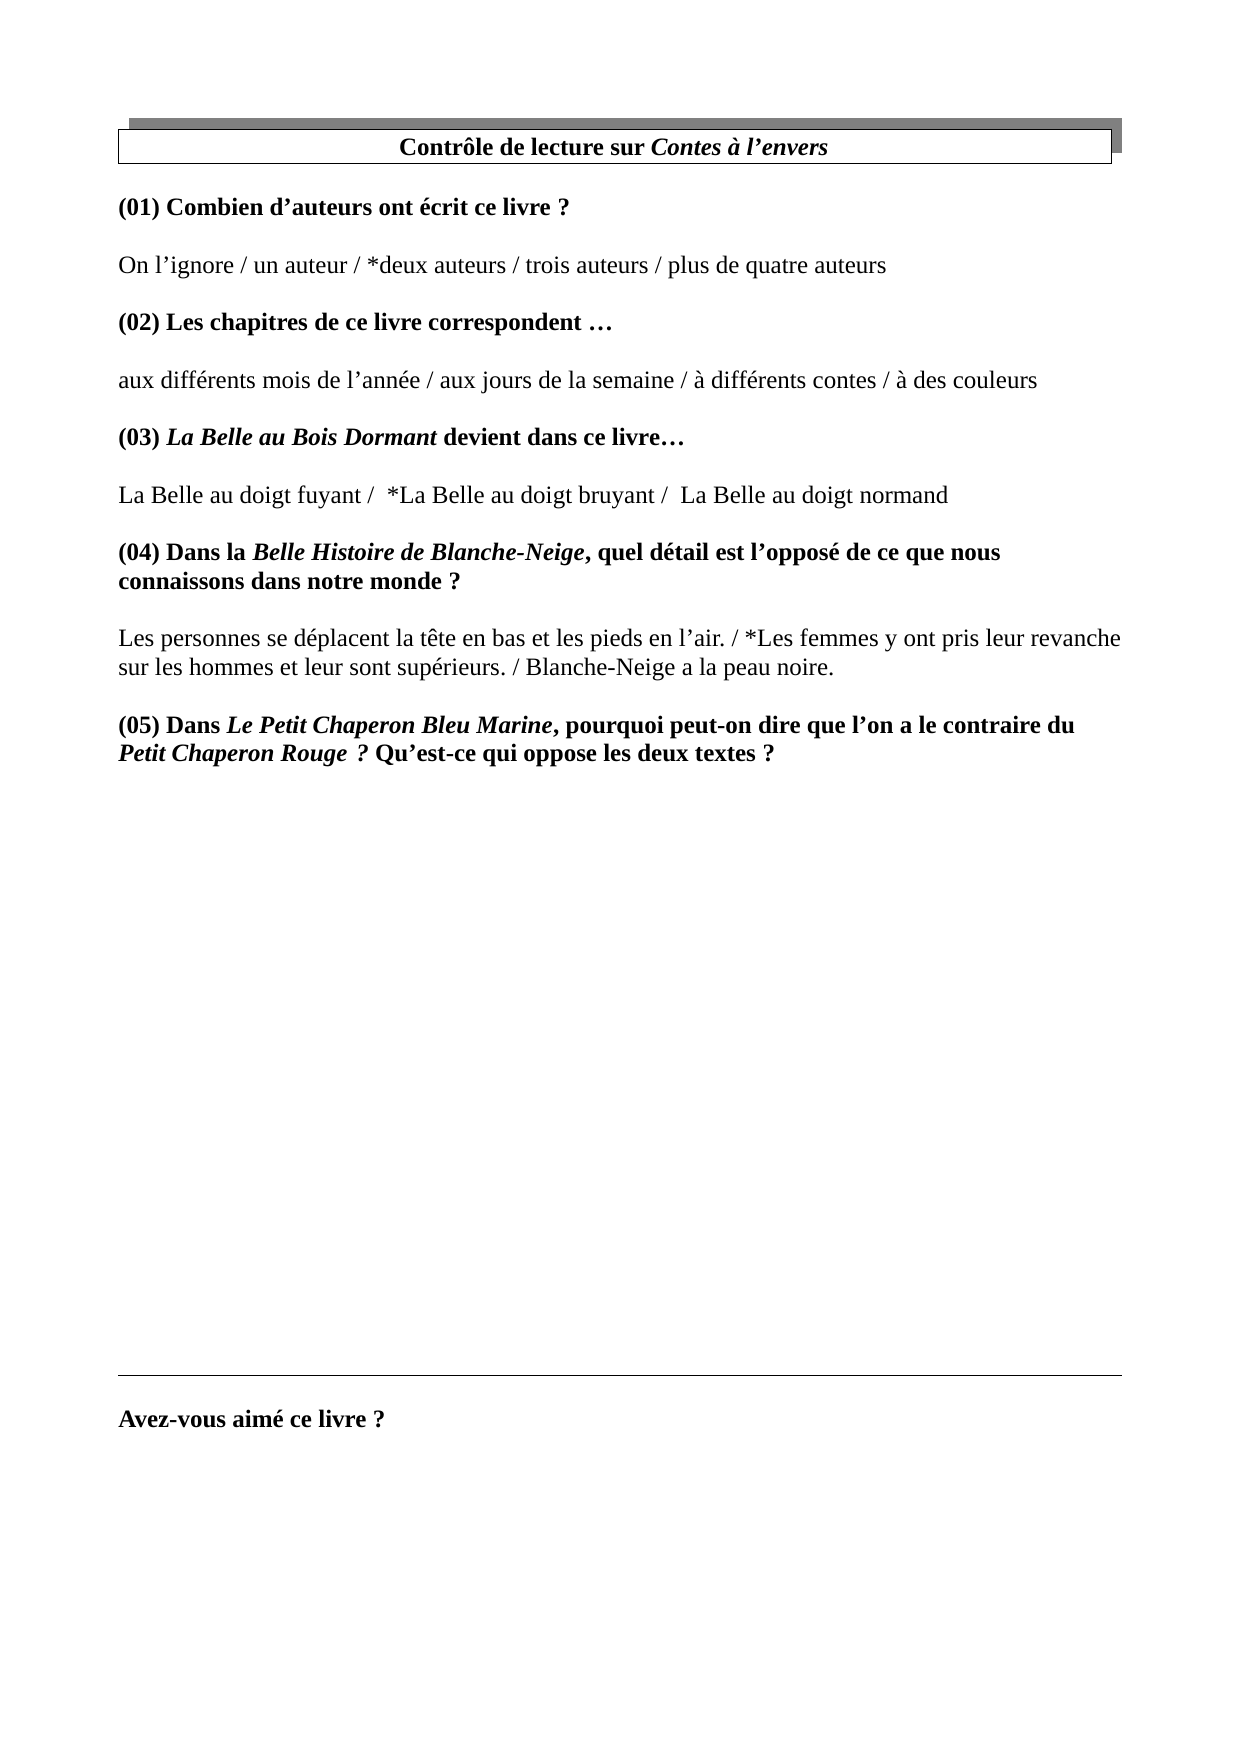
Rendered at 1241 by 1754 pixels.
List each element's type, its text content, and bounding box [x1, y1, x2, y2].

text (03) La Belle au Bois Dormant devient dans ce livre… [118, 422, 1122, 451]
text (02) Les chapitres de ce livre correspondent … [118, 307, 1122, 336]
text (01) Combien d’auteurs ont écrit ce livre ? [118, 192, 1122, 221]
text Avez-vous aimé ce livre ? [118, 1404, 1122, 1433]
text La Belle au doigt fuyant / *La Belle au doigt bruyant / La Belle au doigt normand [118, 480, 1122, 508]
text On l’ignore / un auteur / *deux auteurs / trois auteurs / plus de quatre auteurs [118, 250, 1122, 278]
text (05) Dans Le Petit Chaperon Bleu Marine, pourquoi peut-on dire que l’on a le contraire du Petit Chaperon Rouge ? Qu’est-ce qui oppose les deux textes ? [118, 710, 1122, 767]
text Les personnes se déplacent la tête en bas et les pieds en l’air. / *Les femmes y ont pris leur revanche sur les hommes et leur sont supérieurs. / Blanche-Neige a la peau noire. [118, 623, 1122, 681]
text aux différents mois de l’année / aux jours de la semaine / à différents contes / à des couleurs [118, 365, 1122, 393]
text Contrôle de lecture sur Contes à l’envers [119, 130, 1111, 163]
text (04) Dans la Belle Histoire de Blanche-Neige, quel détail est l’opposé de ce que nous connaissons dans notre monde ? [118, 537, 1122, 595]
